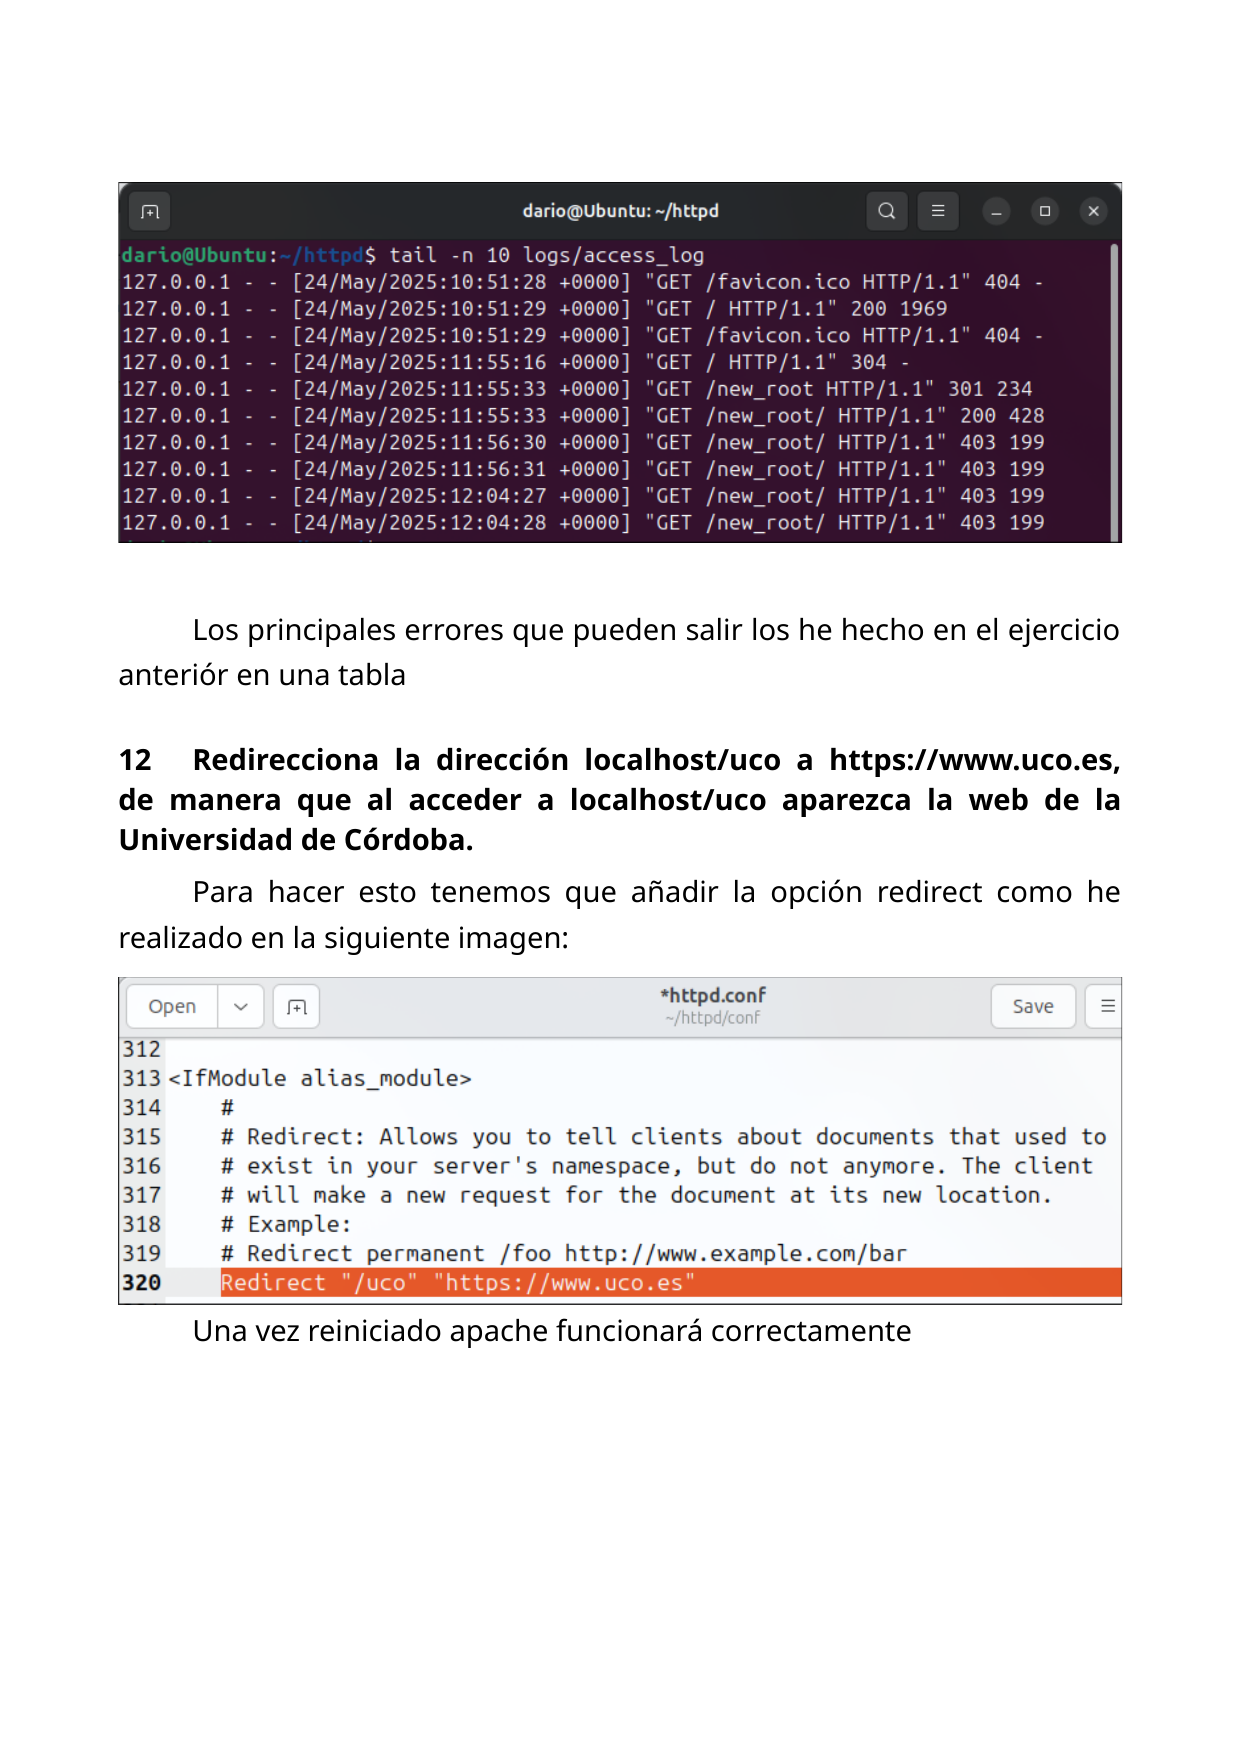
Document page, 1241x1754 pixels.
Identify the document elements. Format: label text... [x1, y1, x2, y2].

subtitle Redirecciona la dirección localhost/uco a https://www.uco.es, de manera que al acceder a localhost/uco aparezca la web de la Universidad de Córdoba. [118, 740, 1122, 859]
text Una vez reiniciado apache funcionará correctamente [118, 1305, 1122, 1350]
text Los principales errores que pueden salir los he hecho en el ejercicio anteriór en una tabla [118, 609, 1122, 694]
text Para hacer esto tenemos que añadir la opción redirect como he realizado en la siguiente imagen: [118, 871, 1122, 957]
picture [118, 977, 1123, 1305]
picture [118, 182, 1123, 543]
